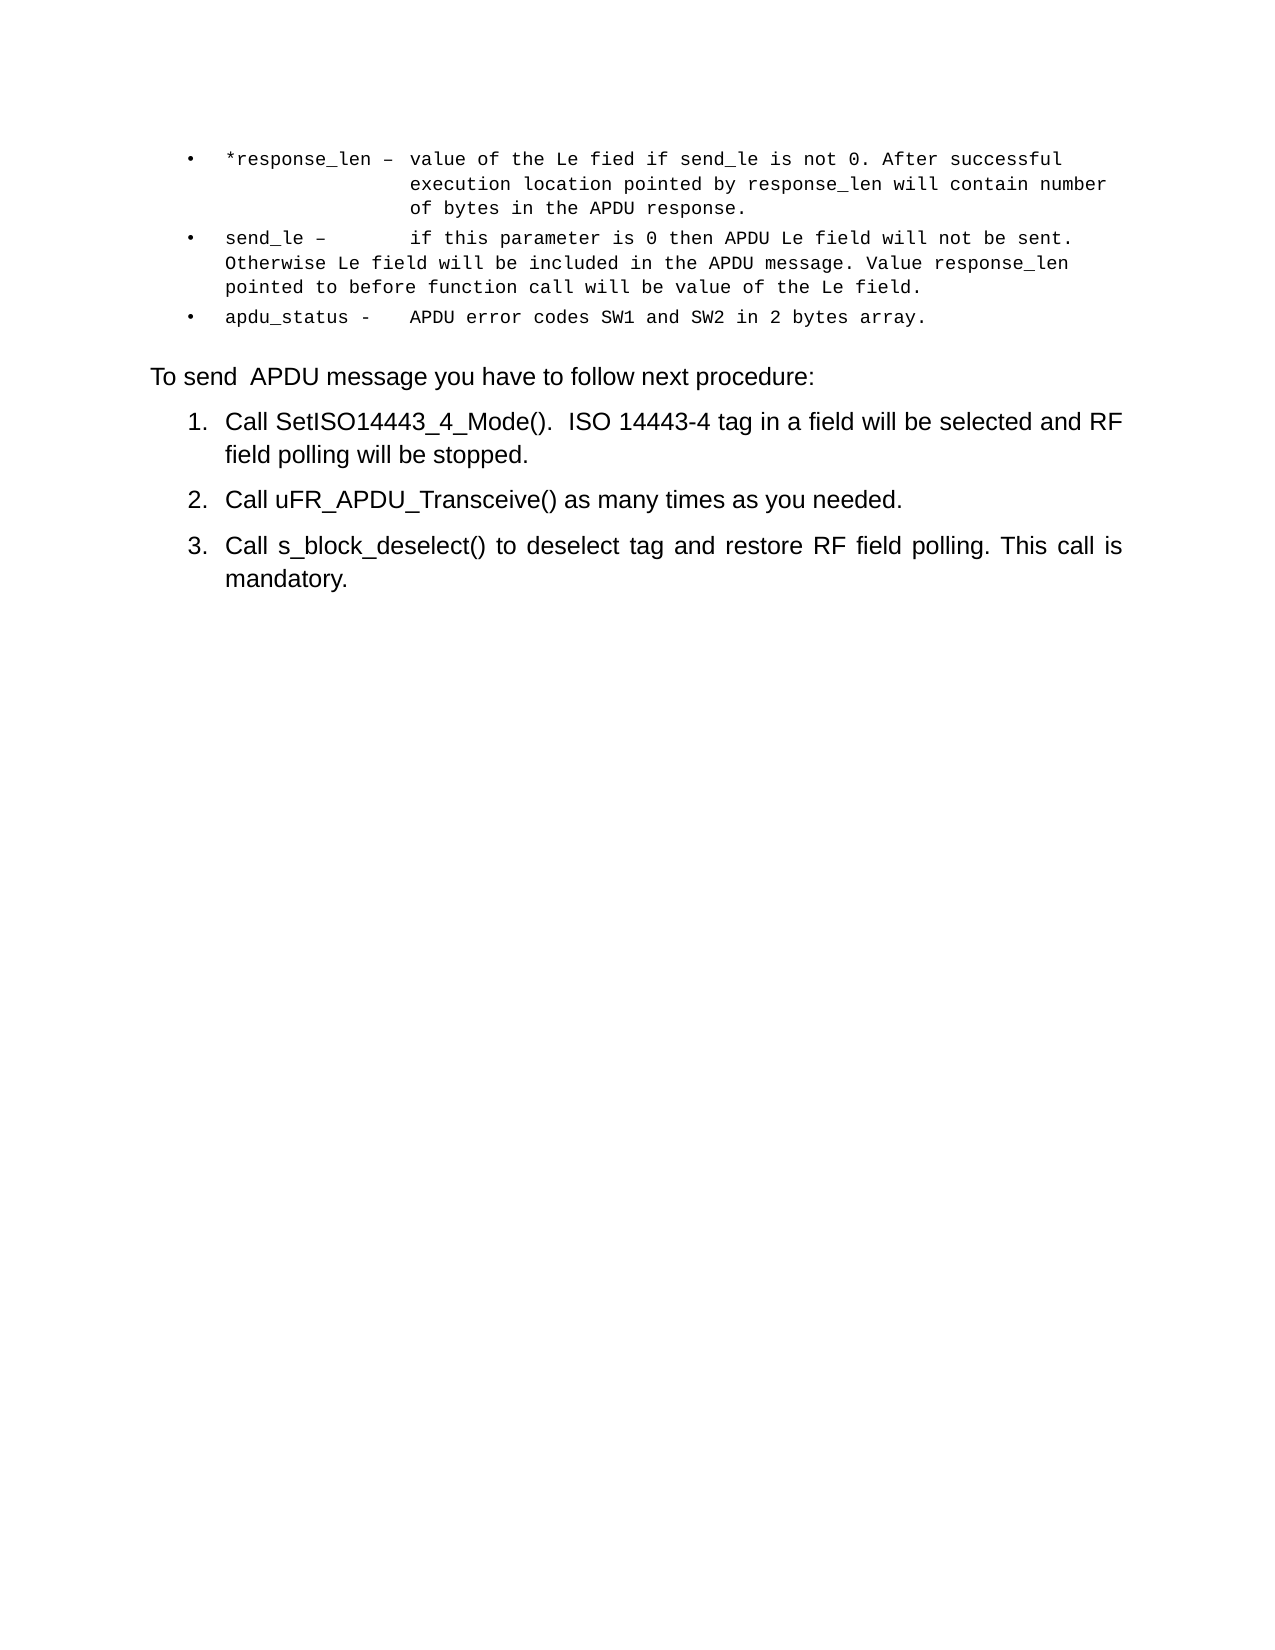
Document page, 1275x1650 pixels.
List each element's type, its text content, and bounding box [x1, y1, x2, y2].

list *response_len – value of the Le fied if send_le is not 0. After successful execution location pointed by response_len will contain number of bytes in the APDU response. [187, 150, 1125, 220]
text To send APDU message you have to follow next procedure: [150, 361, 1125, 390]
list Call SetISO14443_4_Mode(). ISO 14443-4 tag in a field will be selected and RF field polling will be stopped. [187, 407, 1125, 469]
list apdu_status - APDU error codes SW1 and SW2 in 2 bytes array. [187, 308, 1125, 329]
list Call s_block_deselect() to deselect tag and restore RF field polling. This call is mandatory. [187, 531, 1125, 593]
list Call uFR_APDU_Transceive() as many times as you needed. [187, 486, 1125, 514]
list send_le – if this parameter is 0 then APDU Le field will not be sent. Otherwise Le field will be included in the APDU message. Value response_len pointed to before function call will be value of the Le field. [187, 229, 1125, 299]
